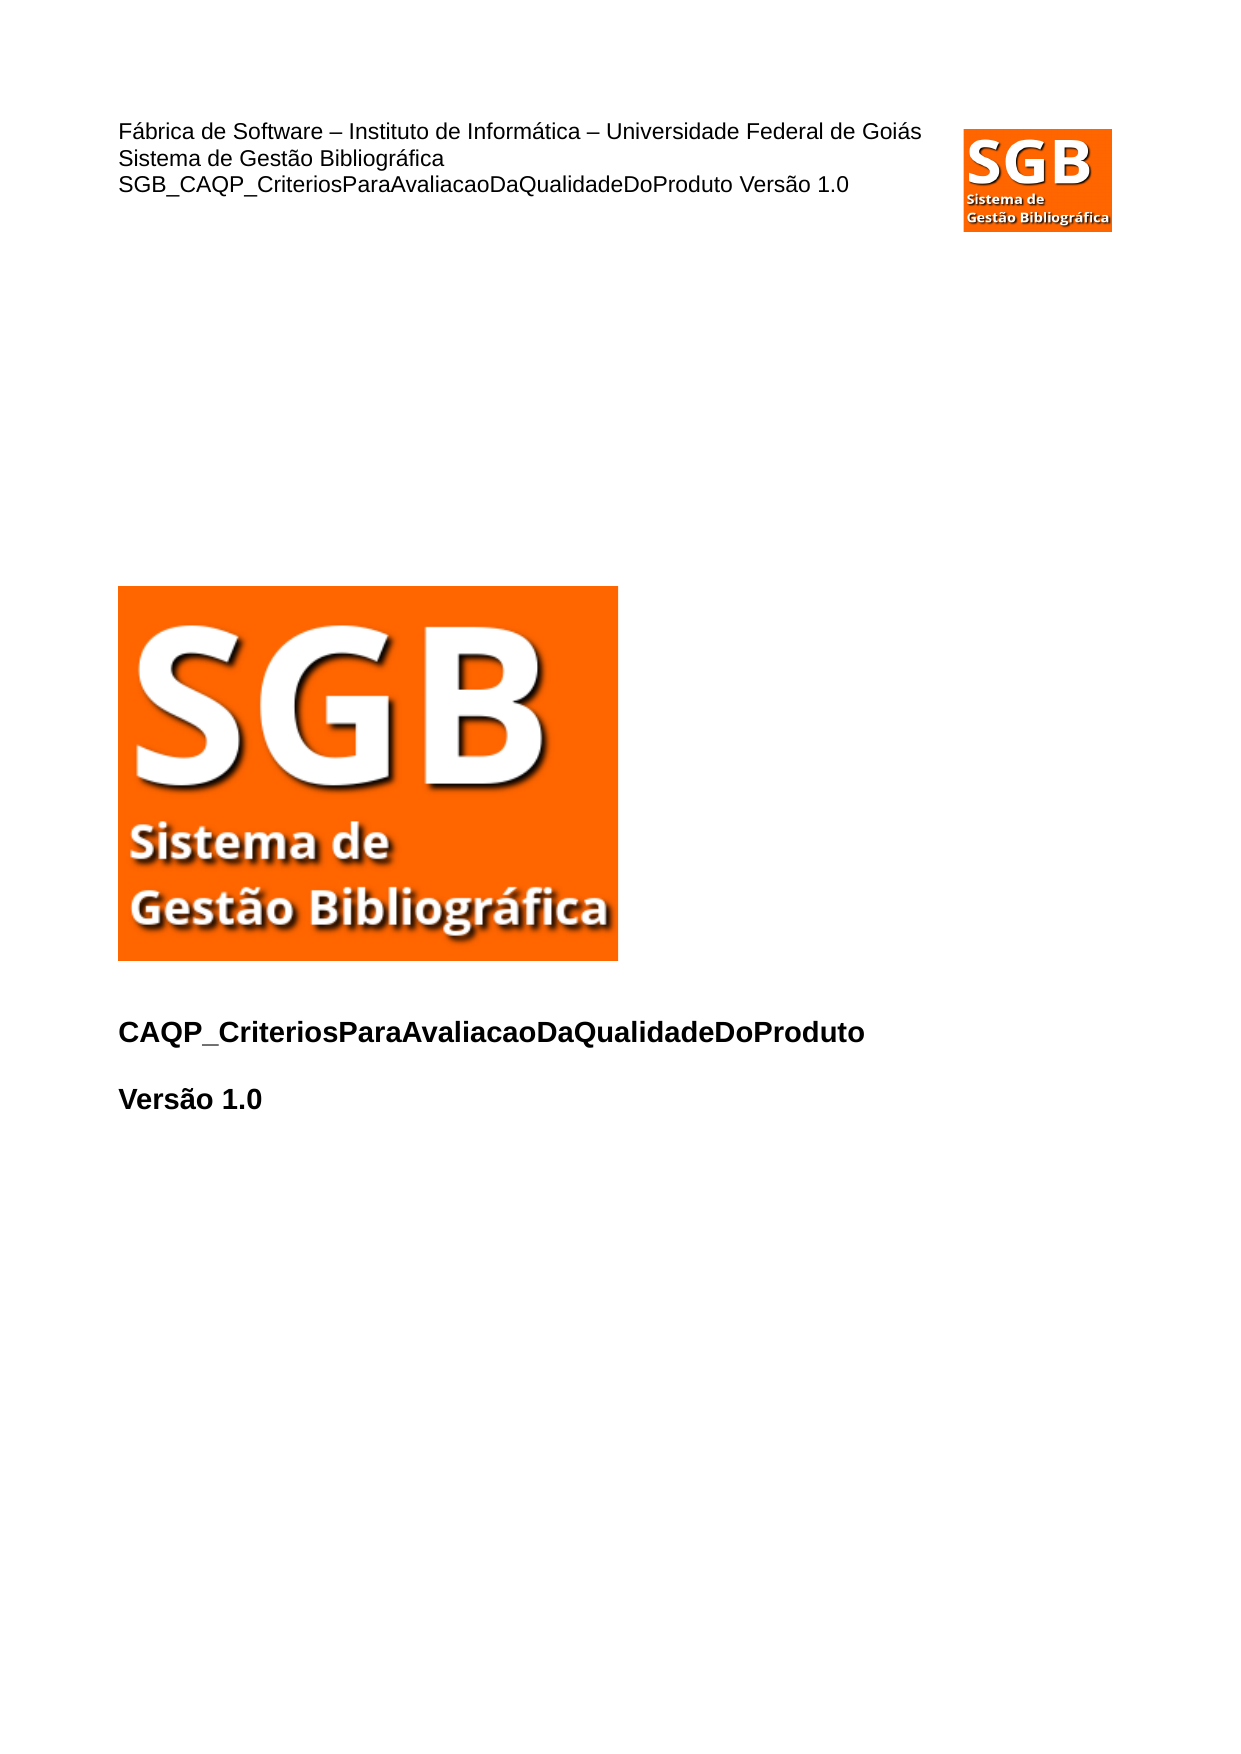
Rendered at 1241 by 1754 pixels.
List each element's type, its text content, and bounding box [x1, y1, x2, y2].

text CAQP_CriteriosParaAvaliacaoDaQualidadeDoProduto [118, 1015, 1122, 1049]
picture [118, 586, 619, 961]
text Versão 1.0 [118, 1082, 1122, 1116]
picture [963, 129, 1112, 232]
